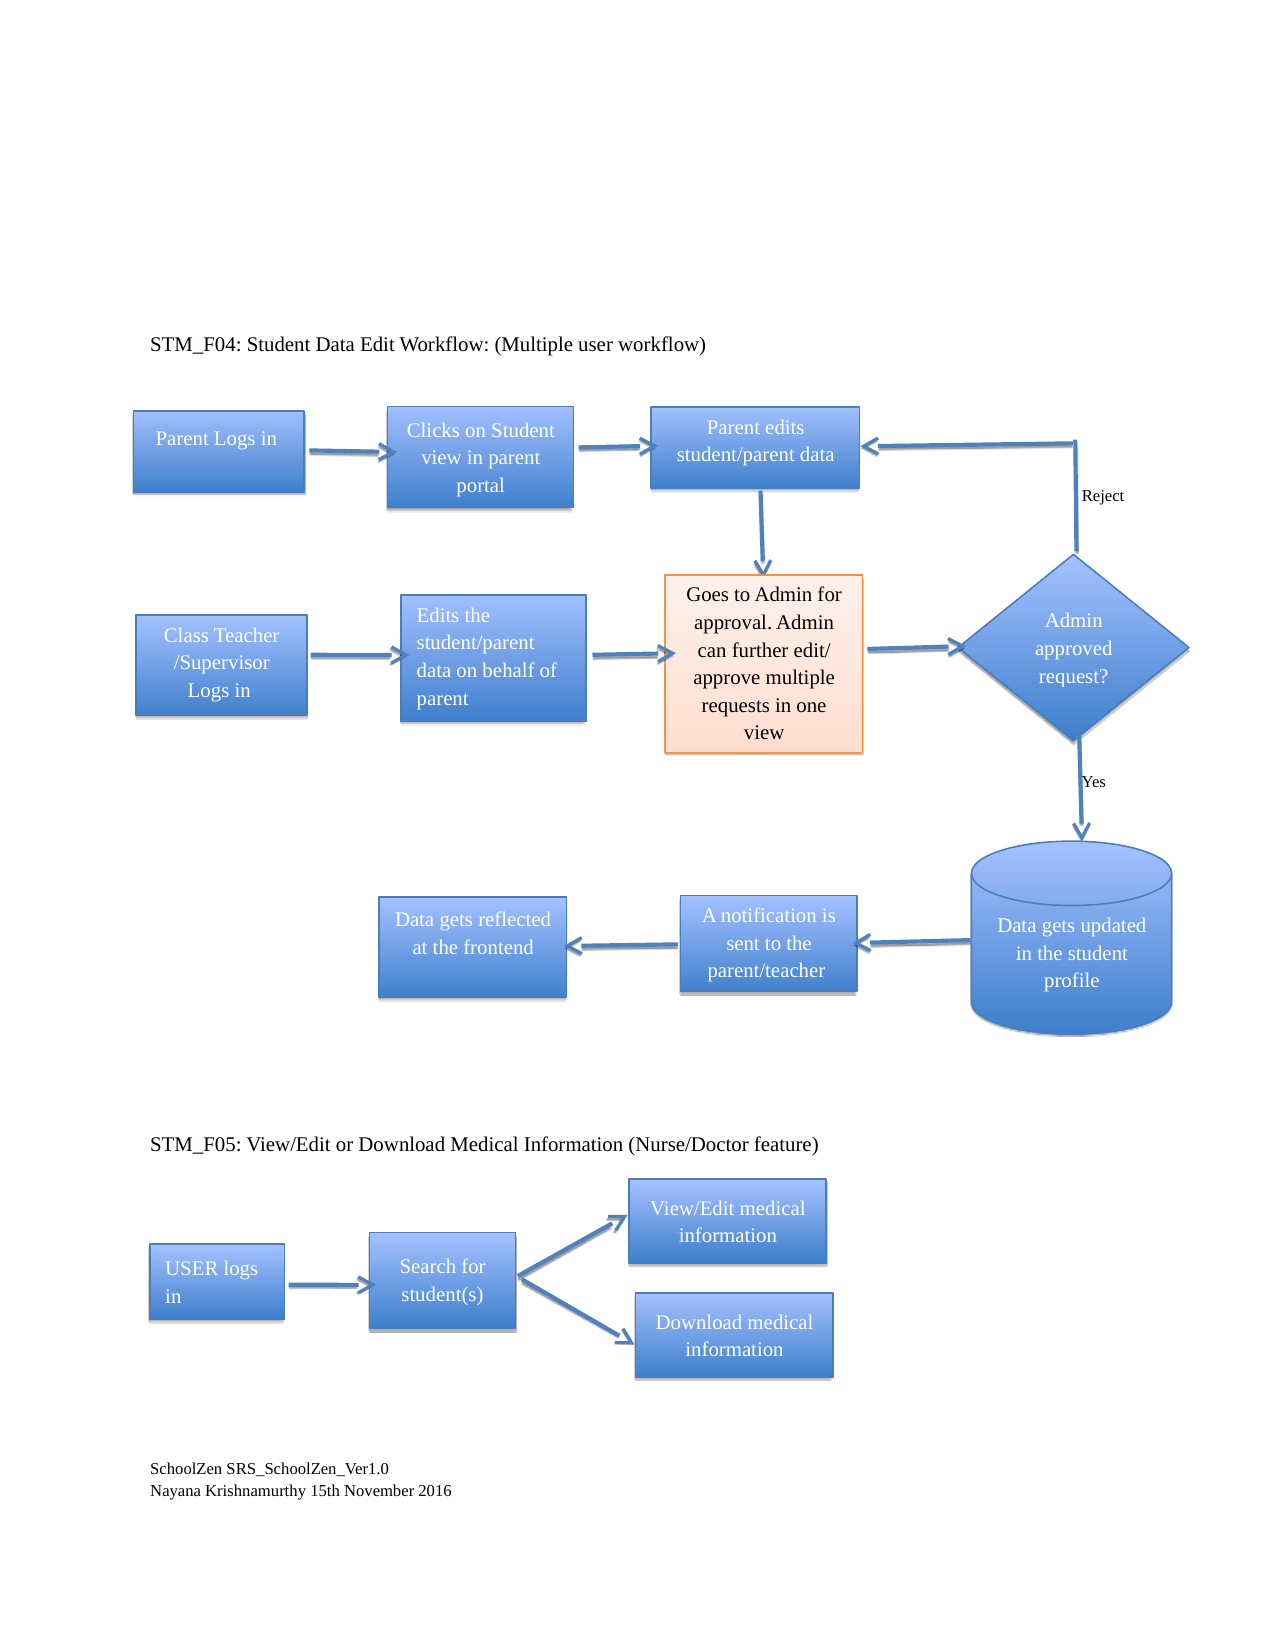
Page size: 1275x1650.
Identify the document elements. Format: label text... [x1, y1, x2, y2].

text Yes [1081, 772, 1107, 789]
text Download medical information [651, 1309, 818, 1361]
text STM_F04: Student Data Edit Workflow: (Multiple user workflow) [150, 332, 1125, 356]
text Goes to Admin for approval. Admin can further edit/ approve multiple requests in one view [680, 582, 847, 744]
text USER logs in [165, 1256, 270, 1308]
text Reject [1082, 486, 1124, 505]
text A notification is sent to the parent/teacher [696, 903, 842, 982]
text Parent Logs in [148, 426, 289, 450]
text Clicks on Student view in parent portal [402, 417, 559, 497]
text Data gets reflected at the frontend [394, 907, 552, 959]
text Admin approved request? [1031, 608, 1116, 687]
text Class Teacher /Supervisor Logs in [151, 623, 292, 702]
text Search for student(s) [384, 1254, 500, 1306]
text STM_F05: View/Edit or Download Medical Information (Nurse/Doctor feature) [150, 1132, 1125, 1156]
text View/Edit medical information [644, 1196, 811, 1247]
text Edits the student/parent data on behalf of parent [416, 603, 571, 709]
text Parent edits student/parent data [666, 415, 845, 466]
text Data gets updated in the student profile [987, 913, 1157, 992]
